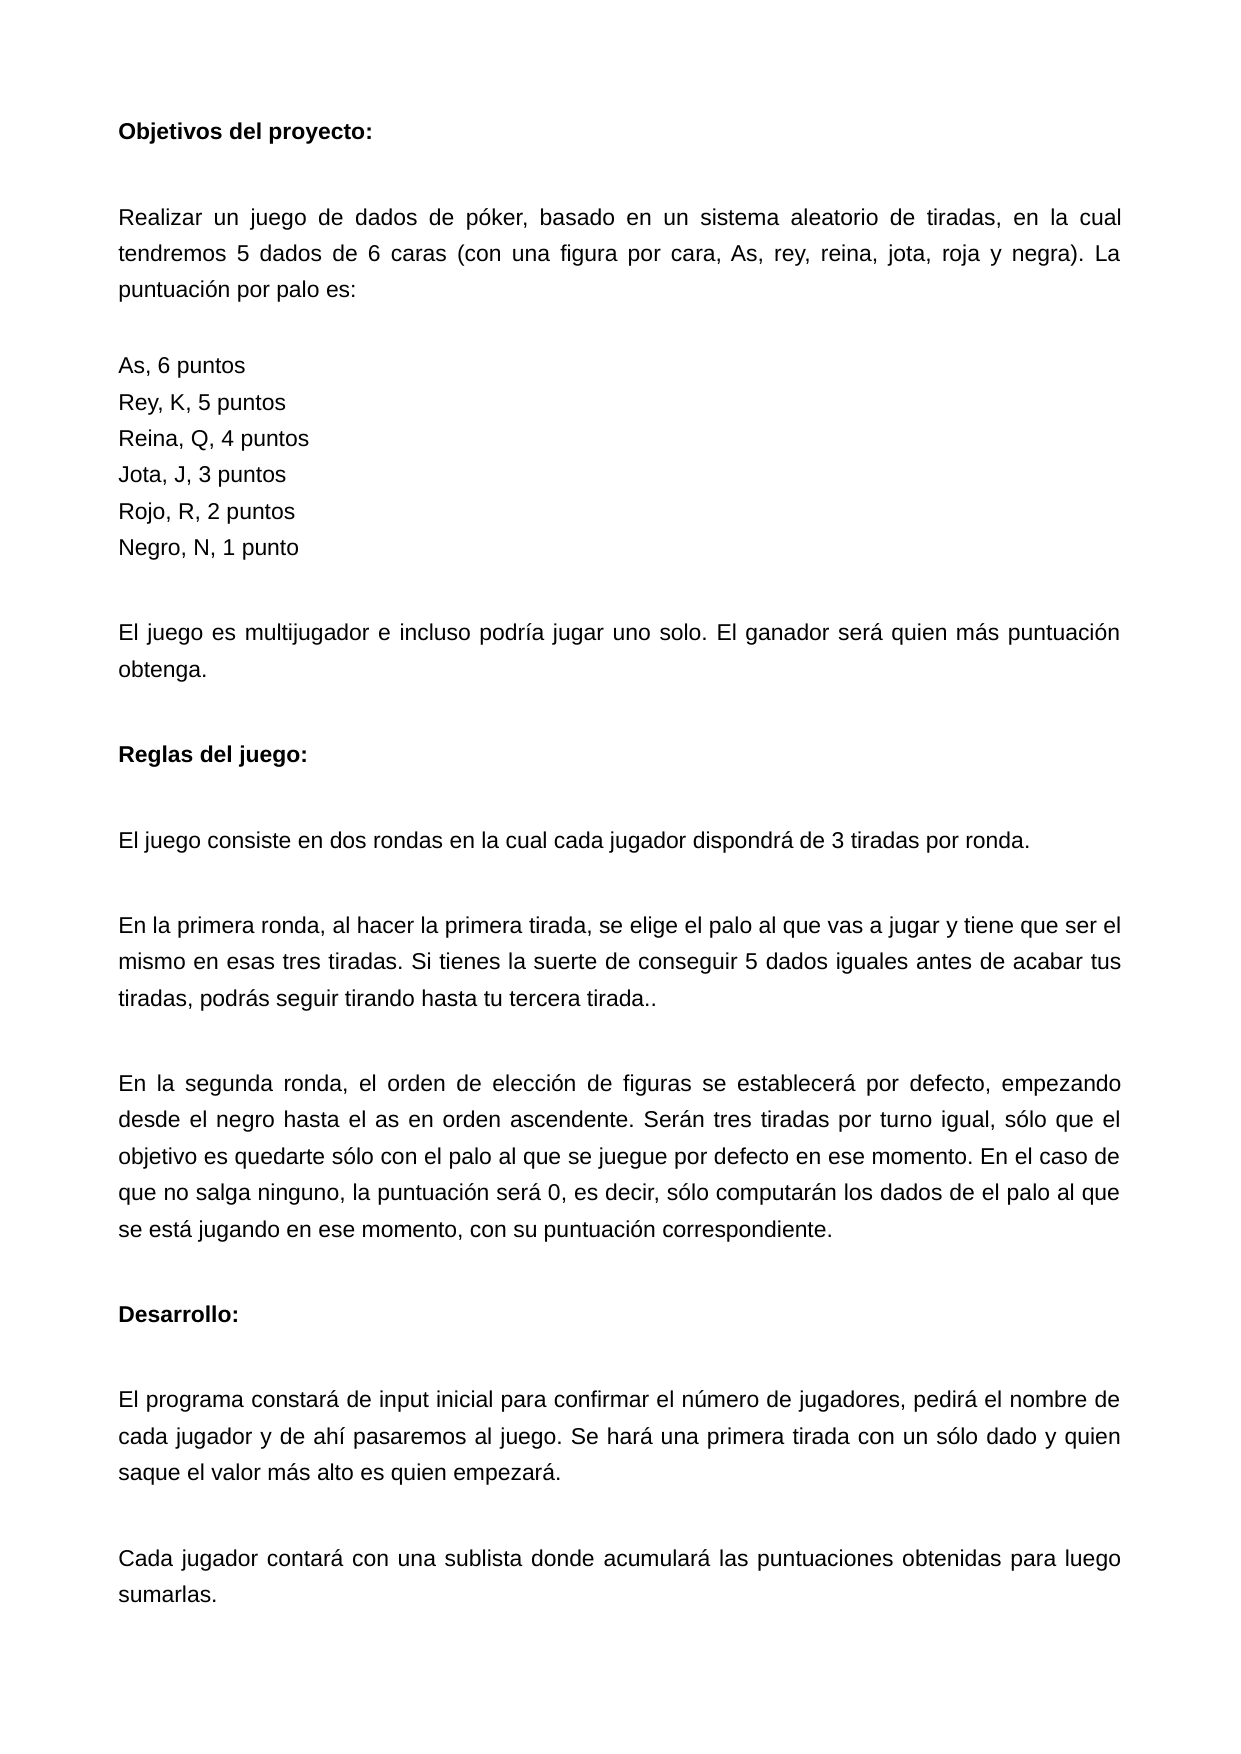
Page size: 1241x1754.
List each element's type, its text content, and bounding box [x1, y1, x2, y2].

text Realizar un juego de dados de póker, basado en un sistema aleatorio de tiradas, en la cual tendremos 5 dados de 6 caras (con una figura por cara, As, rey, reina, jota, roja y negra). La puntuación por palo es: [118, 203, 1122, 303]
text Reglas del juego: [118, 741, 1122, 767]
text El juego es multijugador e incluso podría jugar uno solo. El ganador será quien más puntuación obtenga. [118, 619, 1122, 682]
text Rojo, R, 2 puntos [118, 498, 1122, 524]
text Negro, N, 1 punto [118, 534, 1122, 560]
text En la primera ronda, al hacer la primera tirada, se elige el palo al que vas a jugar y tiene que ser el mismo en esas tres tiradas. Si tienes la suerte de conseguir 5 dados iguales antes de acabar tus tiradas, podrás seguir tirando hasta tu tercera tirada.. [118, 912, 1122, 1011]
text Objetivos del proyecto: [118, 118, 1122, 144]
text En la segunda ronda, el orden de elección de figuras se establecerá por defecto, empezando desde el negro hasta el as en orden ascendente. Serán tres tiradas por turno igual, sólo que el objetivo es quedarte sólo con el palo al que se juegue por defecto en ese momento. En el caso de que no salga ninguno, la puntuación será 0, es decir, sólo computarán los dados de el palo al que se está jugando en ese momento, con su puntuación correspondiente. [118, 1070, 1122, 1242]
text As, 6 puntos [118, 352, 1122, 378]
text Reina, Q, 4 puntos [118, 425, 1122, 451]
text El programa constará de input inicial para confirmar el número de jugadores, pedirá el nombre de cada jugador y de ahí pasaremos al juego. Se hará una primera tirada con un sólo dado y quien saque el valor más alto es quien empezará. [118, 1386, 1122, 1485]
text Rey, K, 5 puntos [118, 388, 1122, 415]
text Cada jugador contará con una sublista donde acumulará las puntuaciones obtenidas para luego sumarlas. [118, 1544, 1122, 1607]
text El juego consiste en dos rondas en la cual cada jugador dispondrá de 3 tiradas por ronda. [118, 827, 1122, 853]
text Desarrollo: [118, 1301, 1122, 1327]
text Jota, J, 3 puntos [118, 461, 1122, 488]
